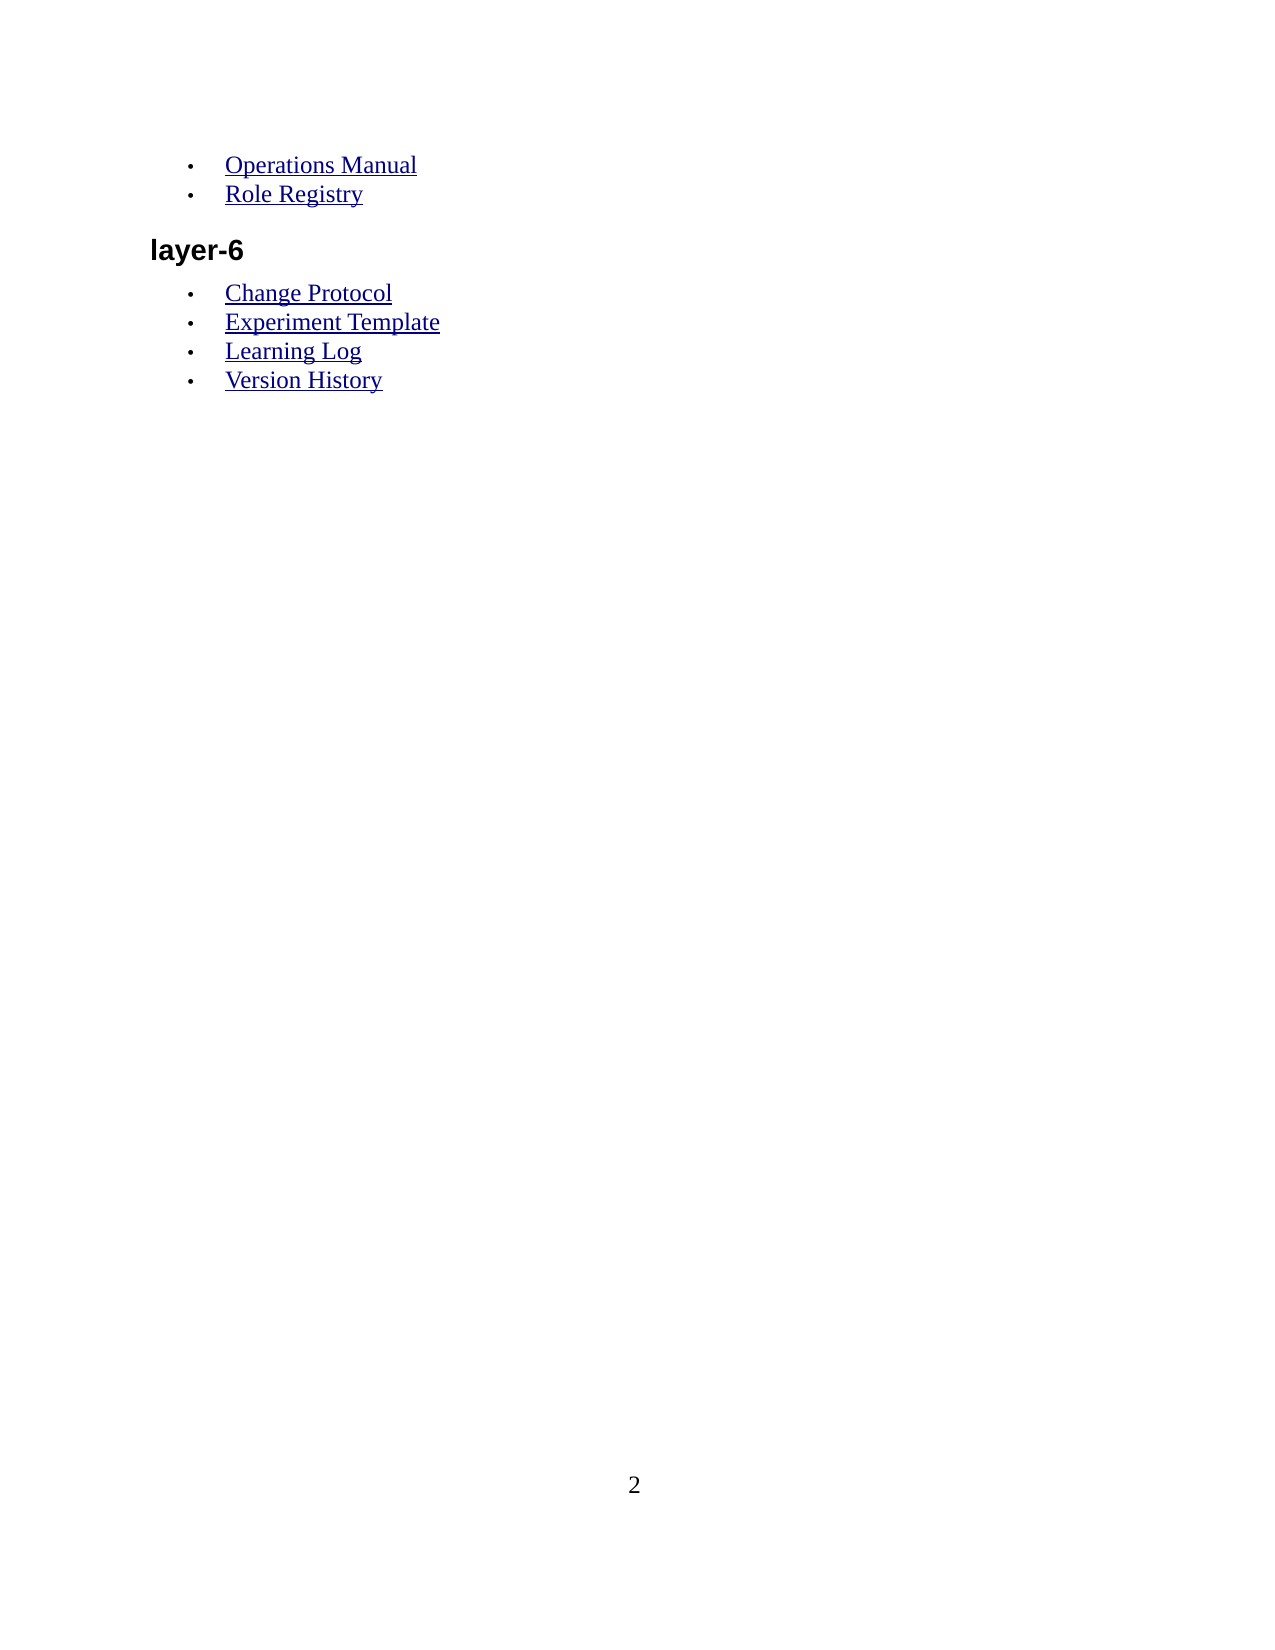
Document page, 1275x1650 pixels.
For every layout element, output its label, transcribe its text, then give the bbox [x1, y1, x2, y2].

subtitle layer-6 [150, 232, 1125, 266]
list Version History [187, 365, 1125, 393]
list Change Protocol [187, 278, 1125, 307]
list Operations Manual [187, 150, 1125, 179]
list Experiment Template [187, 307, 1125, 336]
list Role Registry [187, 179, 1125, 207]
list Learning Log [187, 336, 1125, 365]
